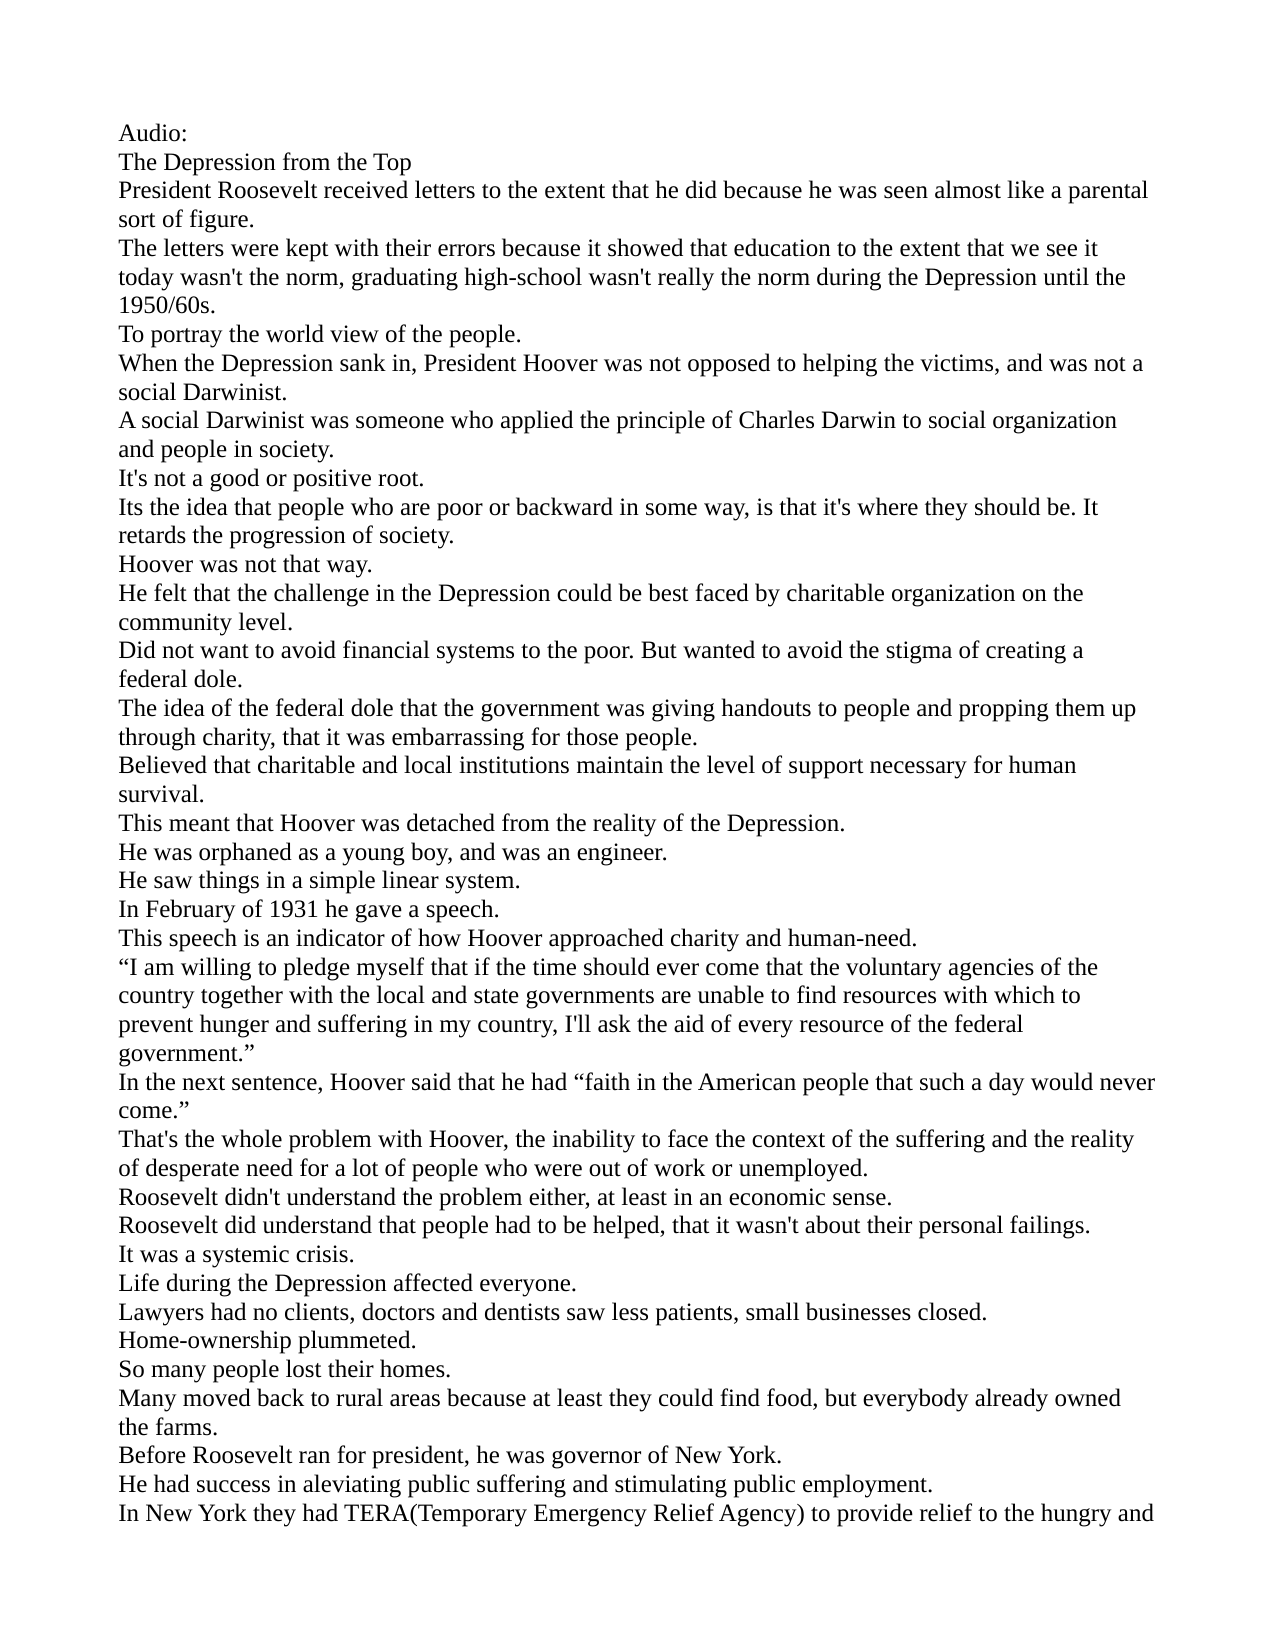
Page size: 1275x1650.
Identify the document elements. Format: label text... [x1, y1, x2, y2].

text This speech is an indicator of how Hoover approached charity and human-need. [118, 923, 1157, 952]
text Believed that charitable and local institutions maintain the level of support necessary for human survival. [118, 751, 1157, 808]
text He had success in aleviating public suffering and stimulating public employment. [118, 1469, 1157, 1498]
text So many people lost their homes. [118, 1354, 1157, 1383]
text The Depression from the Top [118, 147, 1157, 176]
text Did not want to avoid financial systems to the poor. But wanted to avoid the stigma of creating a federal dole. [118, 636, 1157, 693]
text A social Darwinist was someone who applied the principle of Charles Darwin to social organization and people in society. [118, 406, 1157, 463]
text Life during the Depression affected everyone. [118, 1268, 1157, 1297]
text In February of 1931 he gave a speech. [118, 894, 1157, 923]
text Roosevelt didn't understand the problem either, at least in an economic sense. [118, 1182, 1157, 1211]
text The letters were kept with their errors because it showed that education to the extent that we see it today wasn't the norm, graduating high-school wasn't really the norm during the Depression until the 1950/60s. [118, 233, 1157, 319]
text This meant that Hoover was detached from the reality of the Depression. [118, 808, 1157, 837]
text It was a systemic crisis. [118, 1239, 1157, 1268]
text Its the idea that people who are poor or backward in some way, is that it's where they should be. It retards the progression of society. [118, 492, 1157, 549]
text To portray the world view of the people. [118, 319, 1157, 348]
text Many moved back to rural areas because at least they could find food, but everybody already owned the farms. [118, 1383, 1157, 1441]
text President Roosevelt received letters to the extent that he did because he was seen almost like a parental sort of figure. [118, 176, 1157, 233]
text That's the whole problem with Hoover, the inability to face the context of the suffering and the reality of desperate need for a lot of people who were out of work or unemployed. [118, 1124, 1157, 1182]
text “I am willing to pledge myself that if the time should ever come that the voluntary agencies of the country together with the local and state governments are unable to find resources with which to prevent hunger and suffering in my country, I'll ask the aid of every resource of the federal government.” [118, 952, 1157, 1067]
text Before Roosevelt ran for president, he was governor of New York. [118, 1441, 1157, 1469]
text In the next sentence, Hoover said that he had “faith in the American people that such a day would never come.” [118, 1067, 1157, 1124]
text The idea of the federal dole that the government was giving handouts to people and propping them up through charity, that it was embarrassing for those people. [118, 693, 1157, 751]
text It's not a good or positive root. [118, 463, 1157, 492]
text He was orphaned as a young boy, and was an engineer. [118, 837, 1157, 866]
text When the Depression sank in, President Hoover was not opposed to helping the victims, and was not a social Darwinist. [118, 348, 1157, 406]
text Lawyers had no clients, doctors and dentists saw less patients, small businesses closed. [118, 1297, 1157, 1326]
text Audio: [118, 118, 1157, 147]
text Home-ownership plummeted. [118, 1326, 1157, 1354]
text Hoover was not that way. [118, 549, 1157, 578]
text He felt that the challenge in the Depression could be best faced by charitable organization on the community level. [118, 578, 1157, 636]
text Roosevelt did understand that people had to be helped, that it wasn't about their personal failings. [118, 1211, 1157, 1239]
text In New York they had TERA(Temporary Emergency Relief Agency) to provide relief to the hungry and [118, 1498, 1157, 1527]
text He saw things in a simple linear system. [118, 866, 1157, 894]
